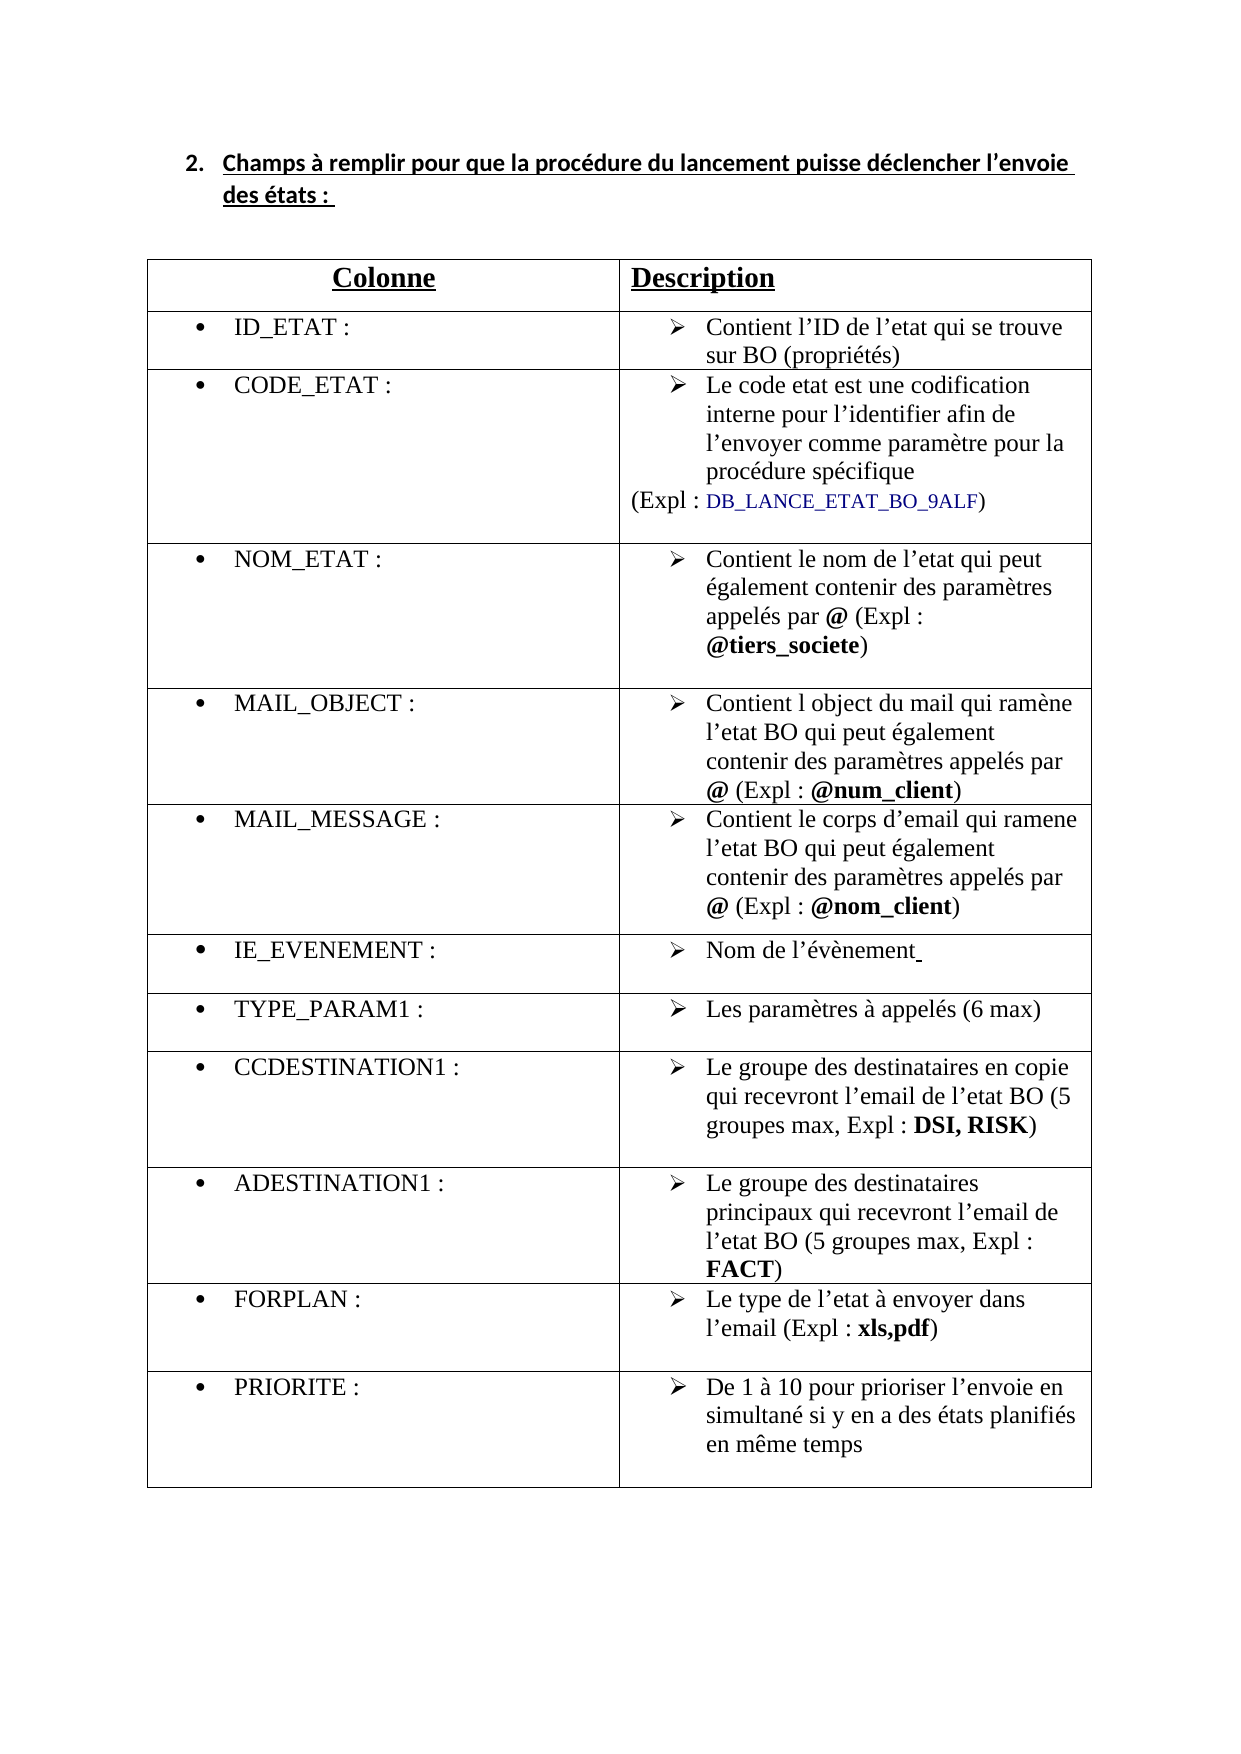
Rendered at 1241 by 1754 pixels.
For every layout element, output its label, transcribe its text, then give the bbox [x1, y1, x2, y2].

table_cell Contient le nom de l’etat qui peut également contenir des paramètres appelés par @ (Expl : @tiers_societe) [620, 544, 1091, 687]
table_cell PRIORITE : [148, 1372, 619, 1487]
list Champs à remplir pour que la procédure du lancement puisse déclencher l’envoie des états : [185, 148, 1093, 210]
table_cell Le code etat est une codification interne pour l’identifier afin de l’envoyer comme paramètre pour la procédure spécifique (Expl : DB_LANCE_ETAT_BO_9ALF) [620, 370, 1091, 543]
table_cell Contient le corps d’email qui ramene l’etat BO qui peut également contenir des paramètres appelés par @ (Expl : @nom_client) [620, 805, 1091, 934]
table_header Description [620, 260, 1091, 311]
table_cell CCDESTINATION1 : [148, 1052, 619, 1167]
table_cell De 1 à 10 pour prioriser l’envoie en simultané si y en a des états planifiés en même temps [620, 1372, 1091, 1487]
table_cell CODE_ETAT : [148, 370, 619, 543]
table_cell Contient l’ID de l’etat qui se trouve sur BO (propriétés) [620, 312, 1091, 369]
table_header Colonne [148, 260, 619, 311]
table_cell NOM_ETAT : [148, 544, 619, 687]
table_cell Le type de l’etat à envoyer dans l’email (Expl : xls,pdf) [620, 1284, 1091, 1371]
table_cell ID_ETAT : [148, 312, 619, 369]
table_cell MAIL_MESSAGE : [148, 805, 619, 934]
table_cell IE_EVENEMENT : [148, 935, 619, 993]
table_cell FORPLAN : [148, 1284, 619, 1371]
table_cell TYPE_PARAM1 : [148, 994, 619, 1051]
table_cell Les paramètres à appelés (6 max) [620, 994, 1091, 1051]
table_cell ADESTINATION1 : [148, 1168, 619, 1283]
table_cell Le groupe des destinataires principaux qui recevront l’email de l’etat BO (5 groupes max, Expl : FACT) [620, 1168, 1091, 1283]
table_cell Le groupe des destinataires en copie qui recevront l’email de l’etat BO (5 groupes max, Expl : DSI, RISK) [620, 1052, 1091, 1167]
table_cell Nom de l’évènement [620, 935, 1091, 993]
table_cell Contient l object du mail qui ramène l’etat BO qui peut également contenir des paramètres appelés par @ (Expl : @num_client) [620, 689, 1091, 803]
table_cell MAIL_OBJECT : [148, 689, 619, 803]
